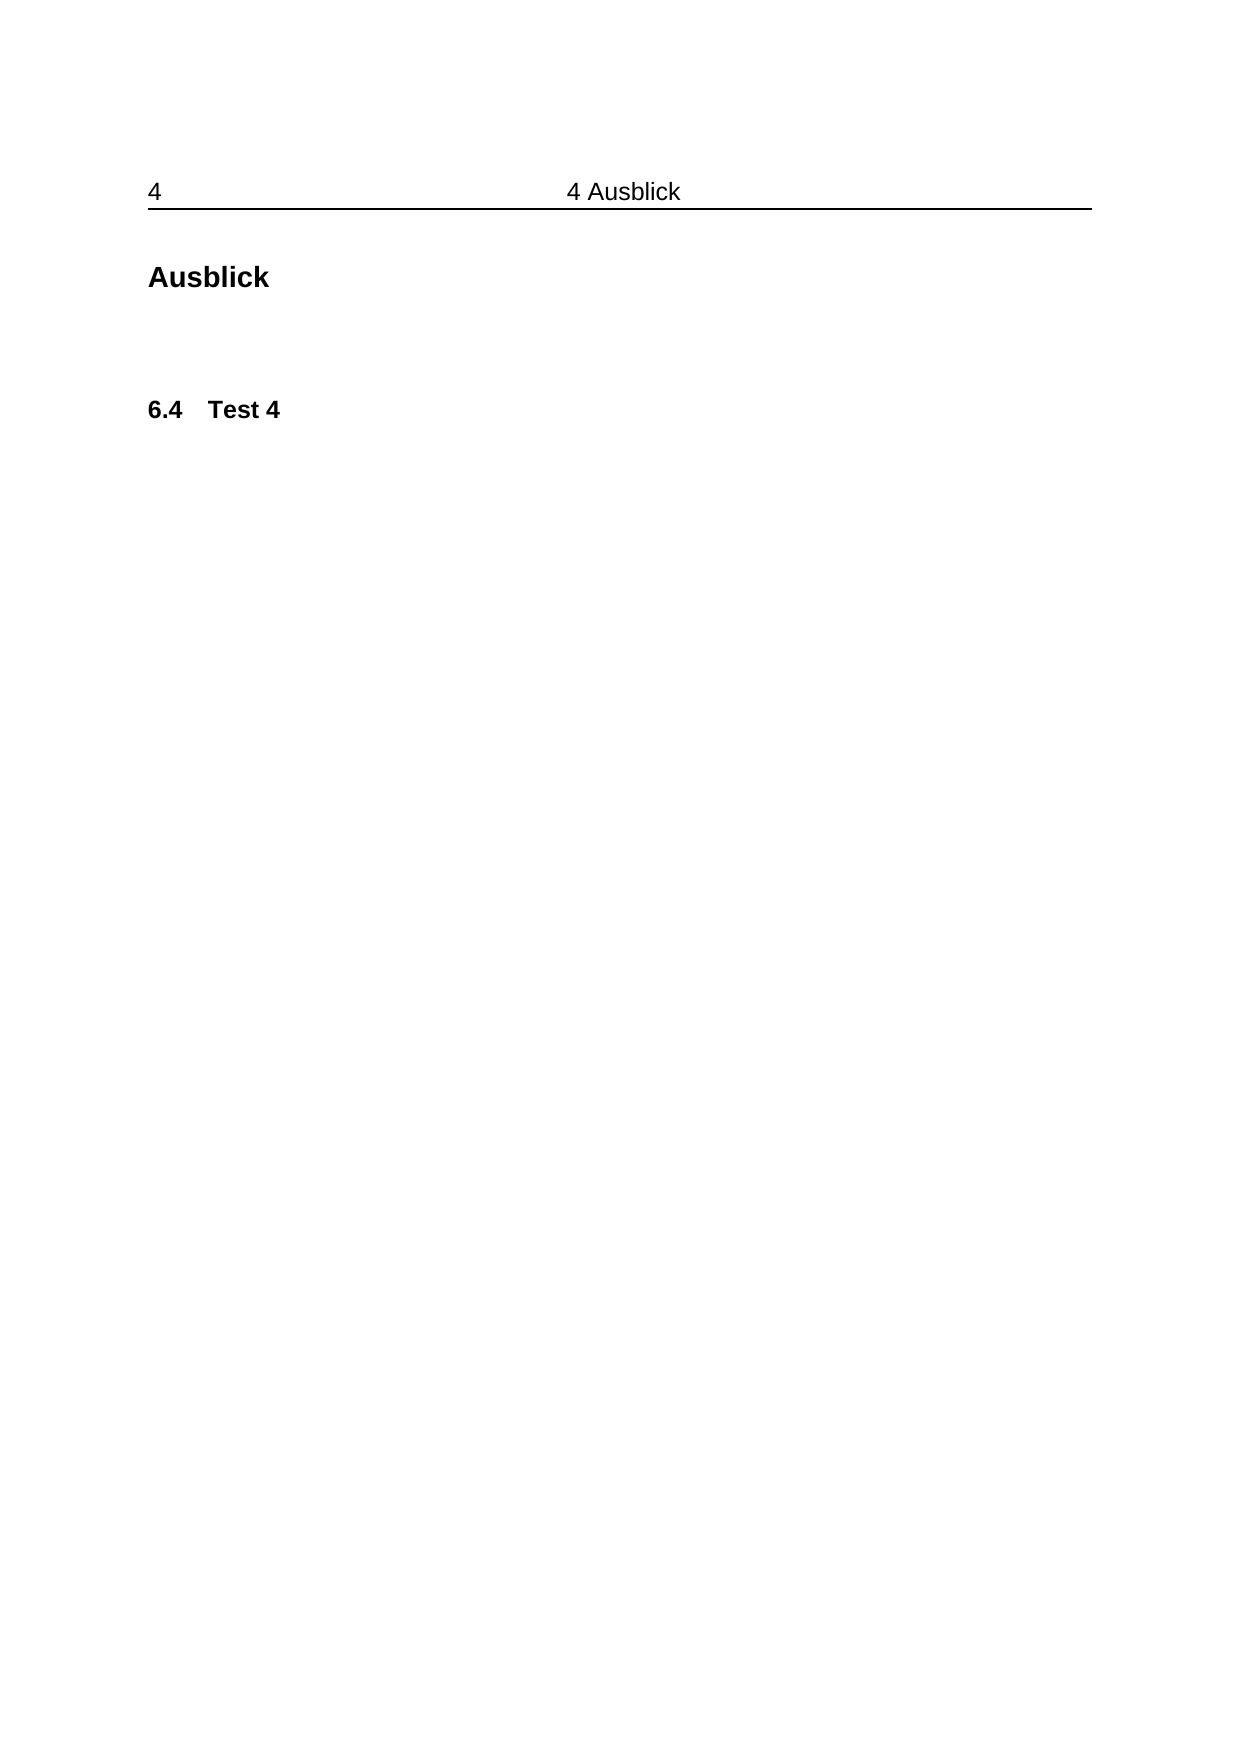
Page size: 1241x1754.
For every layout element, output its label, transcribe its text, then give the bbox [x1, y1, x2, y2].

subtitle Test 4 [148, 395, 1092, 424]
subtitle Ausblick [148, 260, 1092, 294]
